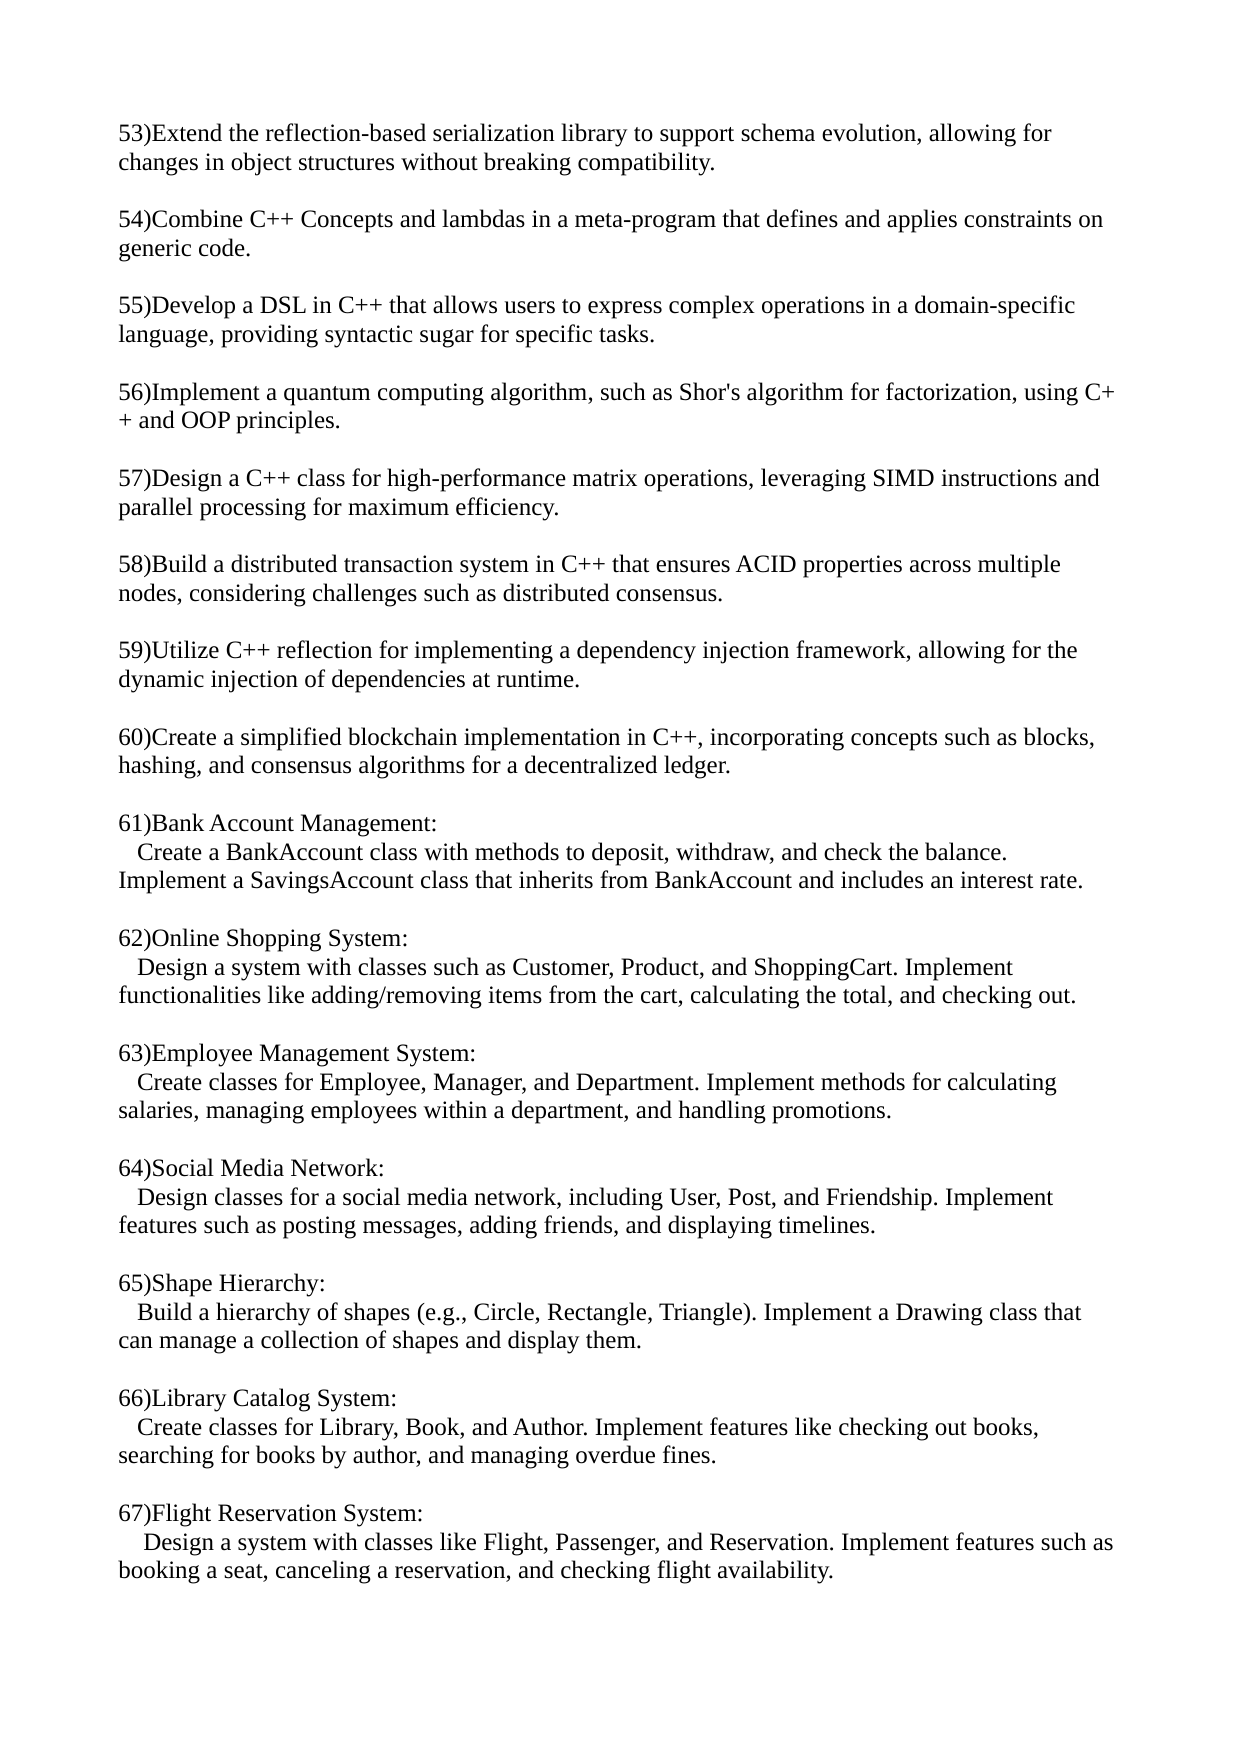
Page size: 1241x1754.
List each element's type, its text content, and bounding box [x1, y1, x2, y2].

text 62)Online Shopping System: [118, 923, 1122, 952]
text 61)Bank Account Management: [118, 808, 1122, 837]
text 54)Combine C++ Concepts and lambdas in a meta-program that defines and applies constraints on generic code. [118, 204, 1122, 262]
text 67)Flight Reservation System: [118, 1498, 1122, 1527]
text Create classes for Library, Book, and Author. Implement features like checking out books, searching for books by author, and managing overdue fines. [118, 1412, 1122, 1469]
text Design classes for a social media network, including User, Post, and Friendship. Implement features such as posting messages, adding friends, and displaying timelines. [118, 1182, 1122, 1239]
text 58)Build a distributed transaction system in C++ that ensures ACID properties across multiple nodes, considering challenges such as distributed consensus. [118, 549, 1122, 607]
text Create classes for Employee, Manager, and Department. Implement methods for calculating salaries, managing employees within a department, and handling promotions. [118, 1067, 1122, 1124]
text 57)Design a C++ class for high-performance matrix operations, leveraging SIMD instructions and parallel processing for maximum efficiency. [118, 463, 1122, 521]
text Design a system with classes like Flight, Passenger, and Reservation. Implement features such as booking a seat, canceling a reservation, and checking flight availability. [118, 1527, 1122, 1584]
text 64)Social Media Network: [118, 1153, 1122, 1182]
text 53)Extend the reflection-based serialization library to support schema evolution, allowing for changes in object structures without breaking compatibility. [118, 118, 1122, 176]
text 55)Develop a DSL in C++ that allows users to express complex operations in a domain-specific language, providing syntactic sugar for specific tasks. [118, 291, 1122, 348]
text Create a BankAccount class with methods to deposit, withdraw, and check the balance. Implement a SavingsAccount class that inherits from BankAccount and includes an interest rate. [118, 837, 1122, 894]
text 66)Library Catalog System: [118, 1383, 1122, 1412]
text 56)Implement a quantum computing algorithm, such as Shor's algorithm for factorization, using C++ and OOP principles. [118, 377, 1122, 434]
text Build a hierarchy of shapes (e.g., Circle, Rectangle, Triangle). Implement a Drawing class that can manage a collection of shapes and display them. [118, 1297, 1122, 1354]
text 60)Create a simplified blockchain implementation in C++, incorporating concepts such as blocks, hashing, and consensus algorithms for a decentralized ledger. [118, 722, 1122, 779]
text 63)Employee Management System: [118, 1038, 1122, 1067]
text Design a system with classes such as Customer, Product, and ShoppingCart. Implement functionalities like adding/removing items from the cart, calculating the total, and checking out. [118, 952, 1122, 1009]
text 65)Shape Hierarchy: [118, 1268, 1122, 1297]
text 59)Utilize C++ reflection for implementing a dependency injection framework, allowing for the dynamic injection of dependencies at runtime. [118, 636, 1122, 693]
